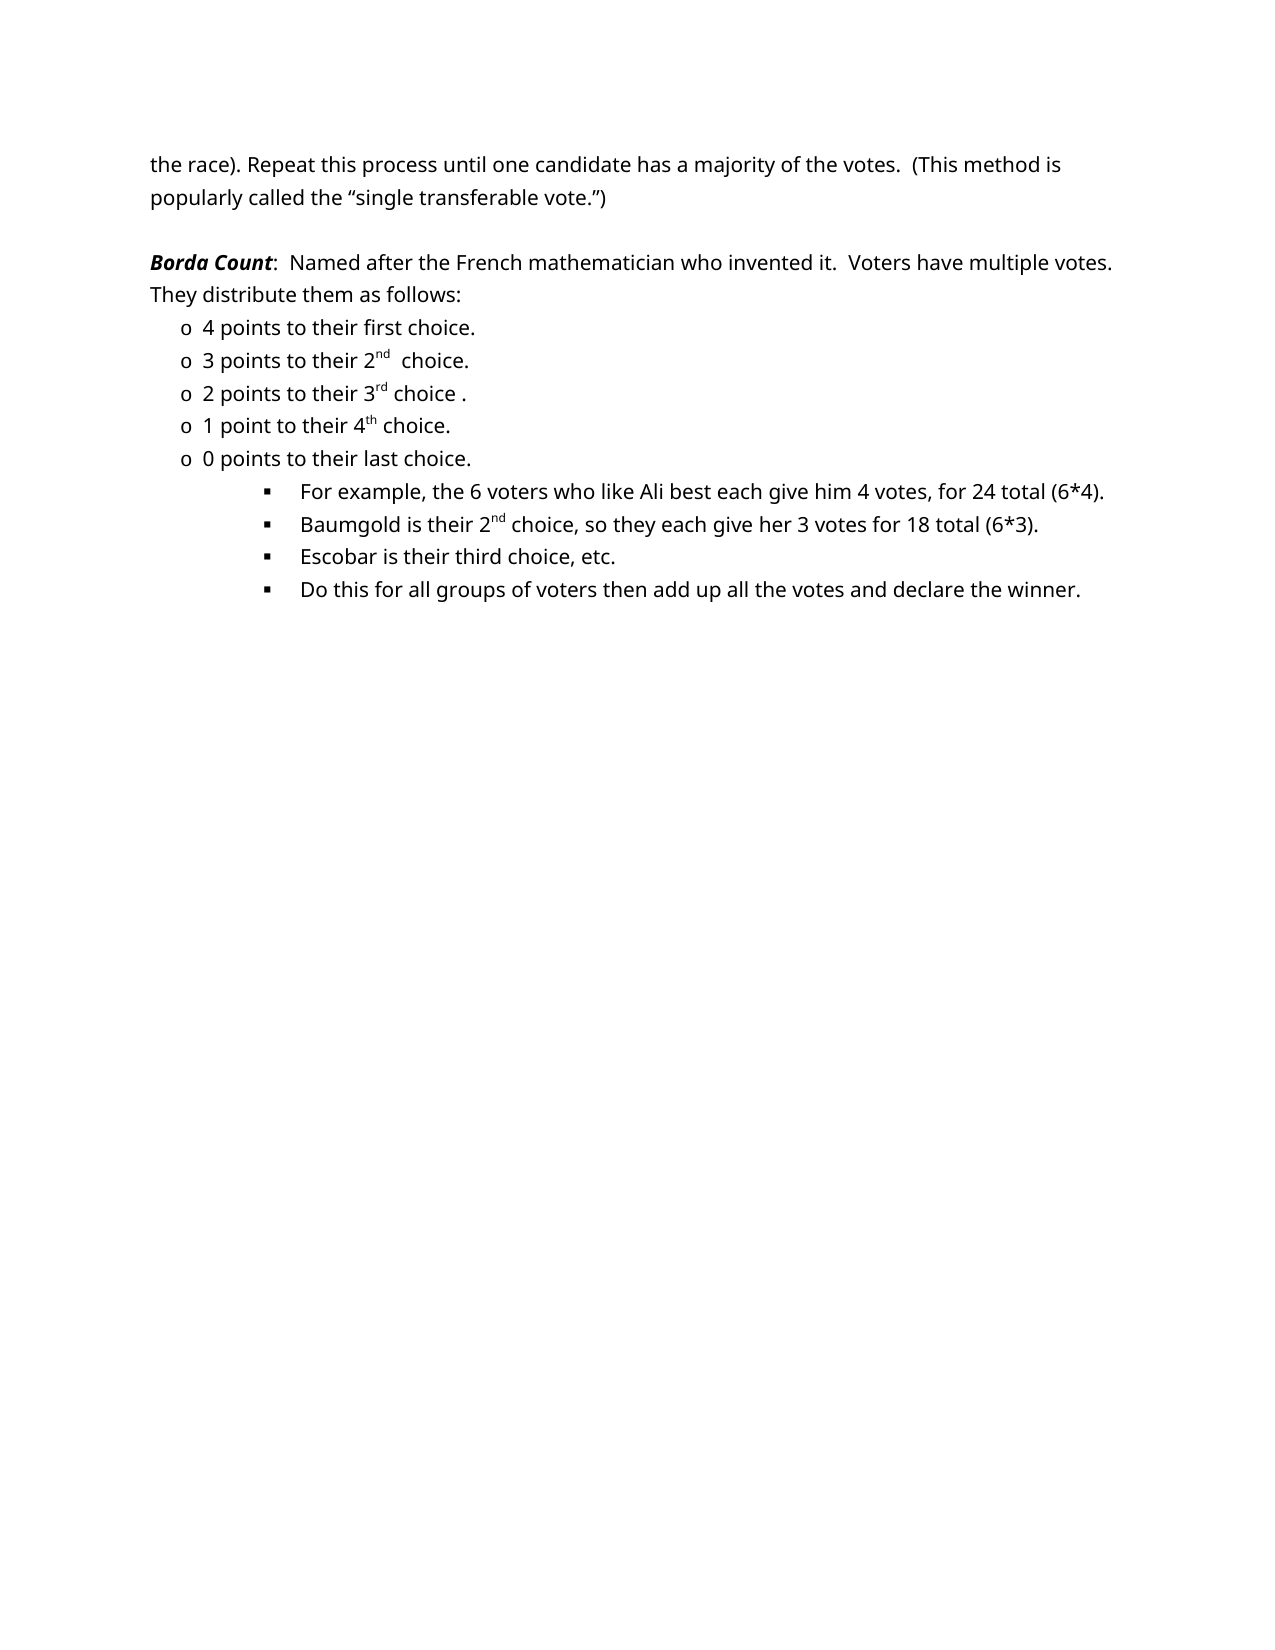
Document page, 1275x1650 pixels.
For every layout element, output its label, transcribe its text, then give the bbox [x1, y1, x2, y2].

list Do this for all groups of voters then add up all the votes and declare the winner. [262, 575, 1125, 603]
list 3 points to their 2nd choice. [180, 346, 1125, 374]
list 4 points to their first choice. [180, 313, 1125, 342]
list 2 points to their 3rd choice . [180, 379, 1125, 407]
list 0 points to their last choice. [180, 444, 1125, 473]
text the race). Repeat this process until one candidate has a majority of the votes. (This method is popularly called the “single transferable vote.”) [150, 150, 1125, 211]
list 1 point to their 4th choice. [180, 411, 1125, 440]
text Borda Count: Named after the French mathematician who invented it. Voters have multiple votes. They distribute them as follows: [150, 248, 1125, 309]
list For example, the 6 voters who like Ali best each give him 4 votes, for 24 total (6*4). [262, 477, 1125, 506]
list Baumgold is their 2nd choice, so they each give her 3 votes for 18 total (6*3). [262, 510, 1125, 538]
list Escobar is their third choice, etc. [262, 542, 1125, 571]
